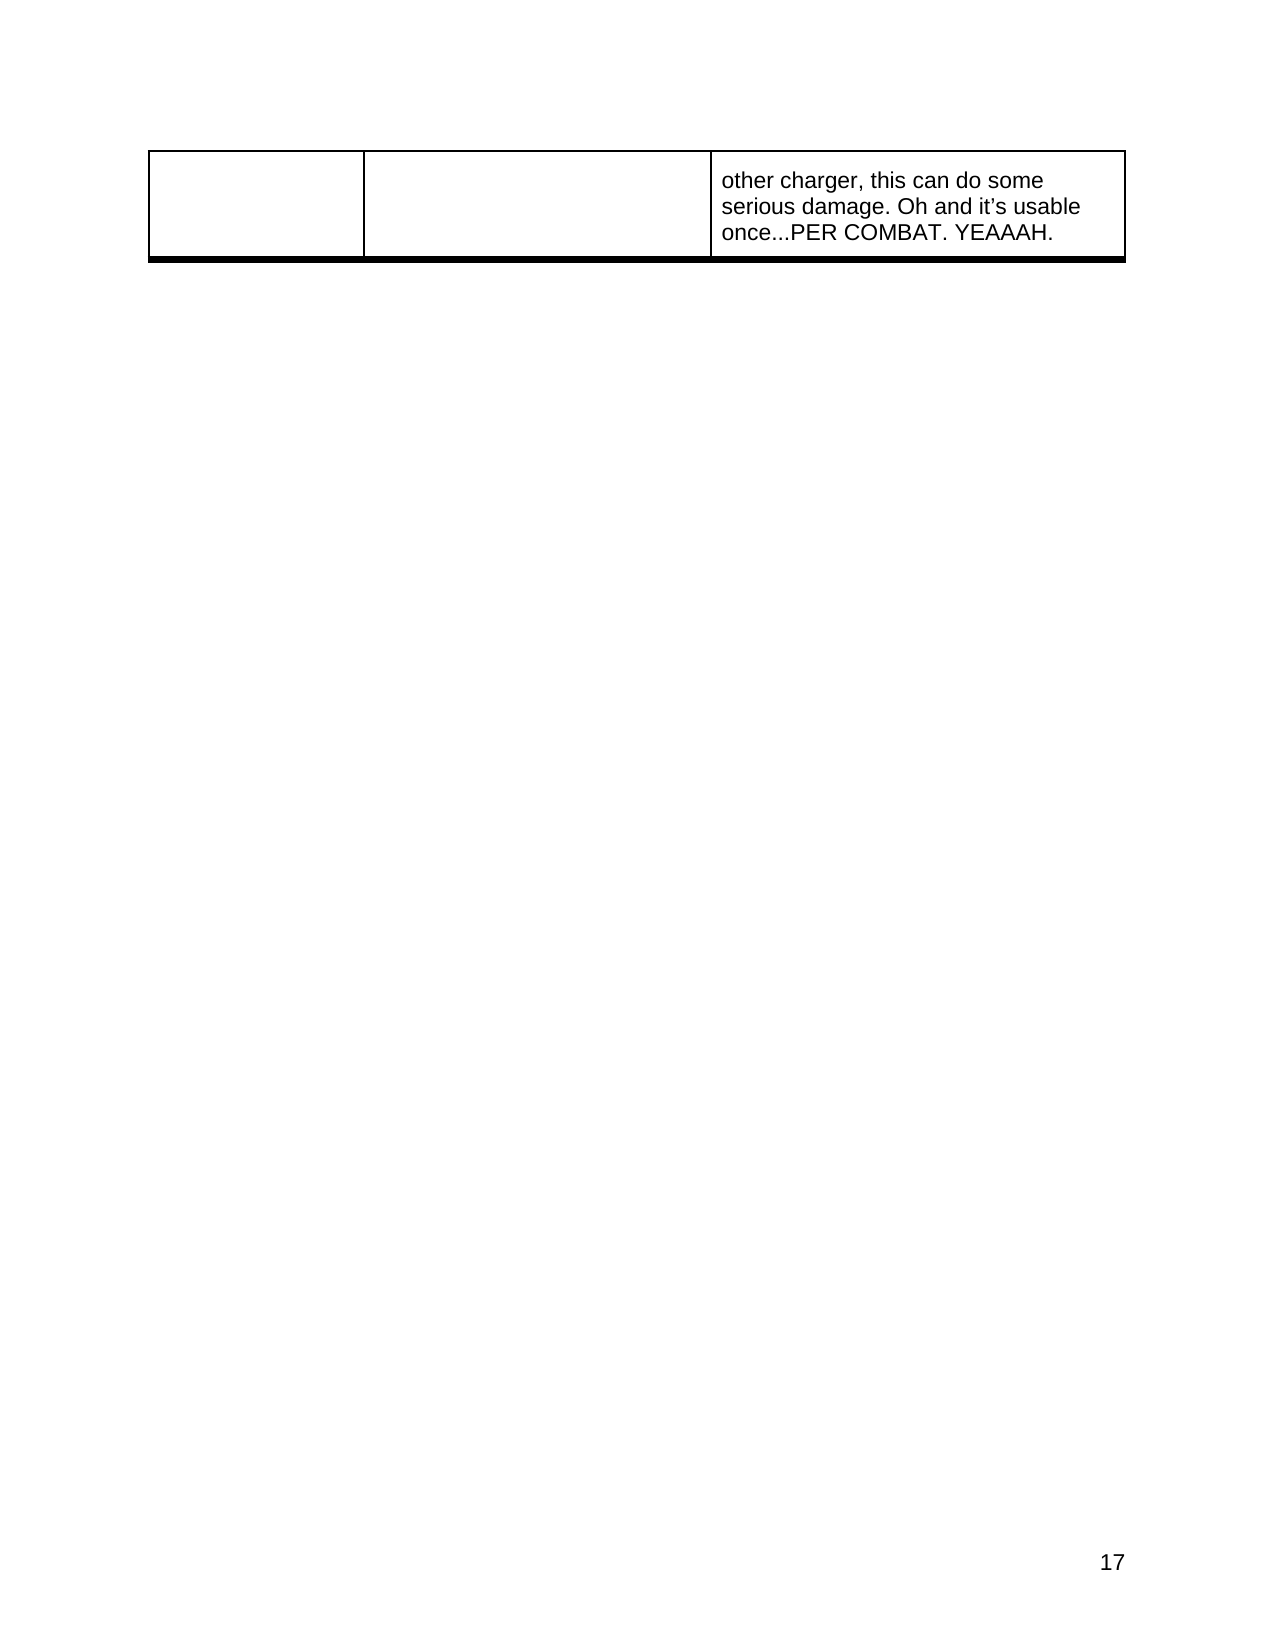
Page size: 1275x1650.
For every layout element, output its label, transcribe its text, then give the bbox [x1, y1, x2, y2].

table_cell Edict: Be A GOOD TEAMMATE. Protect the team and help them out. Wow. So Wholesome. Challenge: ALL TEAMMATES GET AN ATTACK ROLL BONUS AGAINST CHALLENGED FOE. (remember you are your own ally) Got a summoner? They all get the bonus. This is an amazing team ability and makes challenge super useful. Skills: Perception and Survival. [365, 152, 710, 256]
table_cell other charger, this can do some serious damage. Oh and it’s usable once...PER COMBAT. YEAAAH. [712, 152, 1124, 256]
table_cell (5/5) Order of the Dragon Easy edict, Great challenge, helpful abilities make this the gold star standard for Cavalier/Samurai orders. You don’t know what you are going to do? The Order of the Dragon welcomes all allies with open arms!!! [150, 152, 363, 256]
